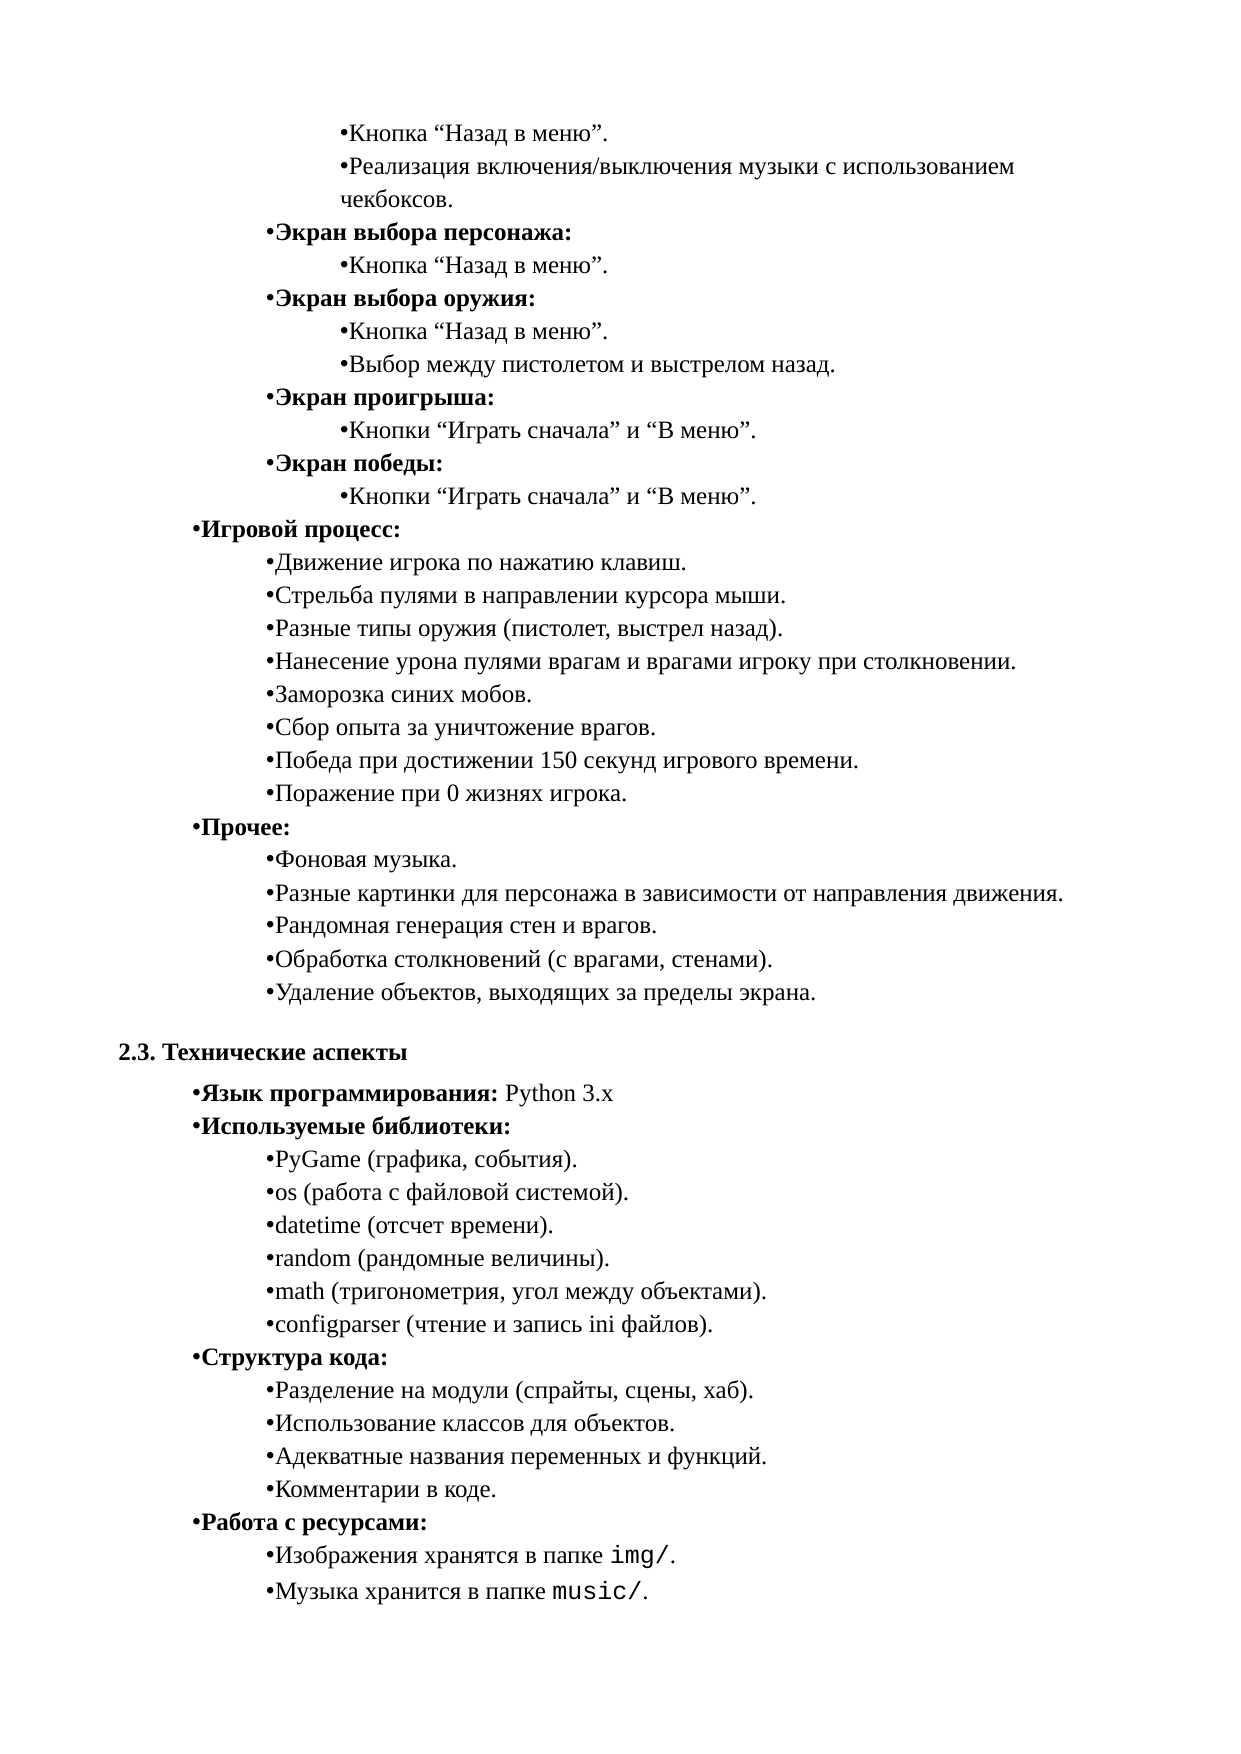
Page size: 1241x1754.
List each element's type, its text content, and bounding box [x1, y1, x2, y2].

list Поражение при 0 жизнях игрока. [118, 778, 1122, 807]
list random (рандомные величины). [118, 1243, 1122, 1272]
list Разделение на модули (спрайты, сцены, хаб). [118, 1375, 1122, 1404]
list Рандомная генерация стен и врагов. [118, 911, 1122, 939]
list Сбор опыта за уничтожение врагов. [118, 712, 1122, 741]
list Кнопка “Назад в меню”. [118, 118, 1122, 147]
list Изображения хранятся в папке img/. [118, 1540, 1122, 1571]
list Музыка хранится в папке music/. [118, 1576, 1122, 1607]
list math (тригонометрия, угол между объектами). [118, 1276, 1122, 1305]
list Обработка столкновений (с врагами, стенами). [118, 944, 1122, 972]
list Работа с ресурсами: [118, 1507, 1122, 1536]
list Кнопка “Назад в меню”. [118, 316, 1122, 345]
list Нанесение урона пулями врагам и врагами игроку при столкновении. [118, 646, 1122, 675]
list Кнопки “Играть сначала” и “В меню”. [118, 481, 1122, 510]
list os (работа с файловой системой). [118, 1177, 1122, 1206]
list Экран выбора персонажа: [118, 217, 1122, 246]
list Удаление объектов, выходящих за пределы экрана. [118, 977, 1122, 1005]
list Адекватные названия переменных и функций. [118, 1441, 1122, 1470]
list Выбор между пистолетом и выстрелом назад. [118, 349, 1122, 378]
list Комментарии в коде. [118, 1474, 1122, 1503]
list PyGame (графика, события). [118, 1144, 1122, 1173]
list Используемые библиотеки: [118, 1111, 1122, 1140]
list Заморозка синих мобов. [118, 679, 1122, 708]
list Реализация включения/выключения музыки с использованием чекбоксов. [118, 151, 1122, 213]
list Прочее: [118, 812, 1122, 840]
list Экран выбора оружия: [118, 283, 1122, 312]
list Структура кода: [118, 1342, 1122, 1371]
list Разные картинки для персонажа в зависимости от направления движения. [118, 878, 1122, 906]
list Кнопка “Назад в меню”. [118, 250, 1122, 279]
list Фоновая музыка. [118, 844, 1122, 873]
list datetime (отсчет времени). [118, 1210, 1122, 1239]
list Разные типы оружия (пистолет, выстрел назад). [118, 613, 1122, 642]
list Язык программирования: Python 3.x [118, 1078, 1122, 1107]
list Кнопки “Играть сначала” и “В меню”. [118, 415, 1122, 444]
list Экран проигрыша: [118, 382, 1122, 411]
list Стрельба пулями в направлении курсора мыши. [118, 580, 1122, 609]
list Использование классов для объектов. [118, 1408, 1122, 1437]
list Экран победы: [118, 448, 1122, 477]
list Игровой процесс: [118, 514, 1122, 543]
subtitle 2.3. Технические аспекты [118, 1037, 1122, 1066]
list configparser (чтение и запись ini файлов). [118, 1309, 1122, 1338]
list Движение игрока по нажатию клавиш. [118, 547, 1122, 576]
list Победа при достижении 150 секунд игрового времени. [118, 746, 1122, 774]
